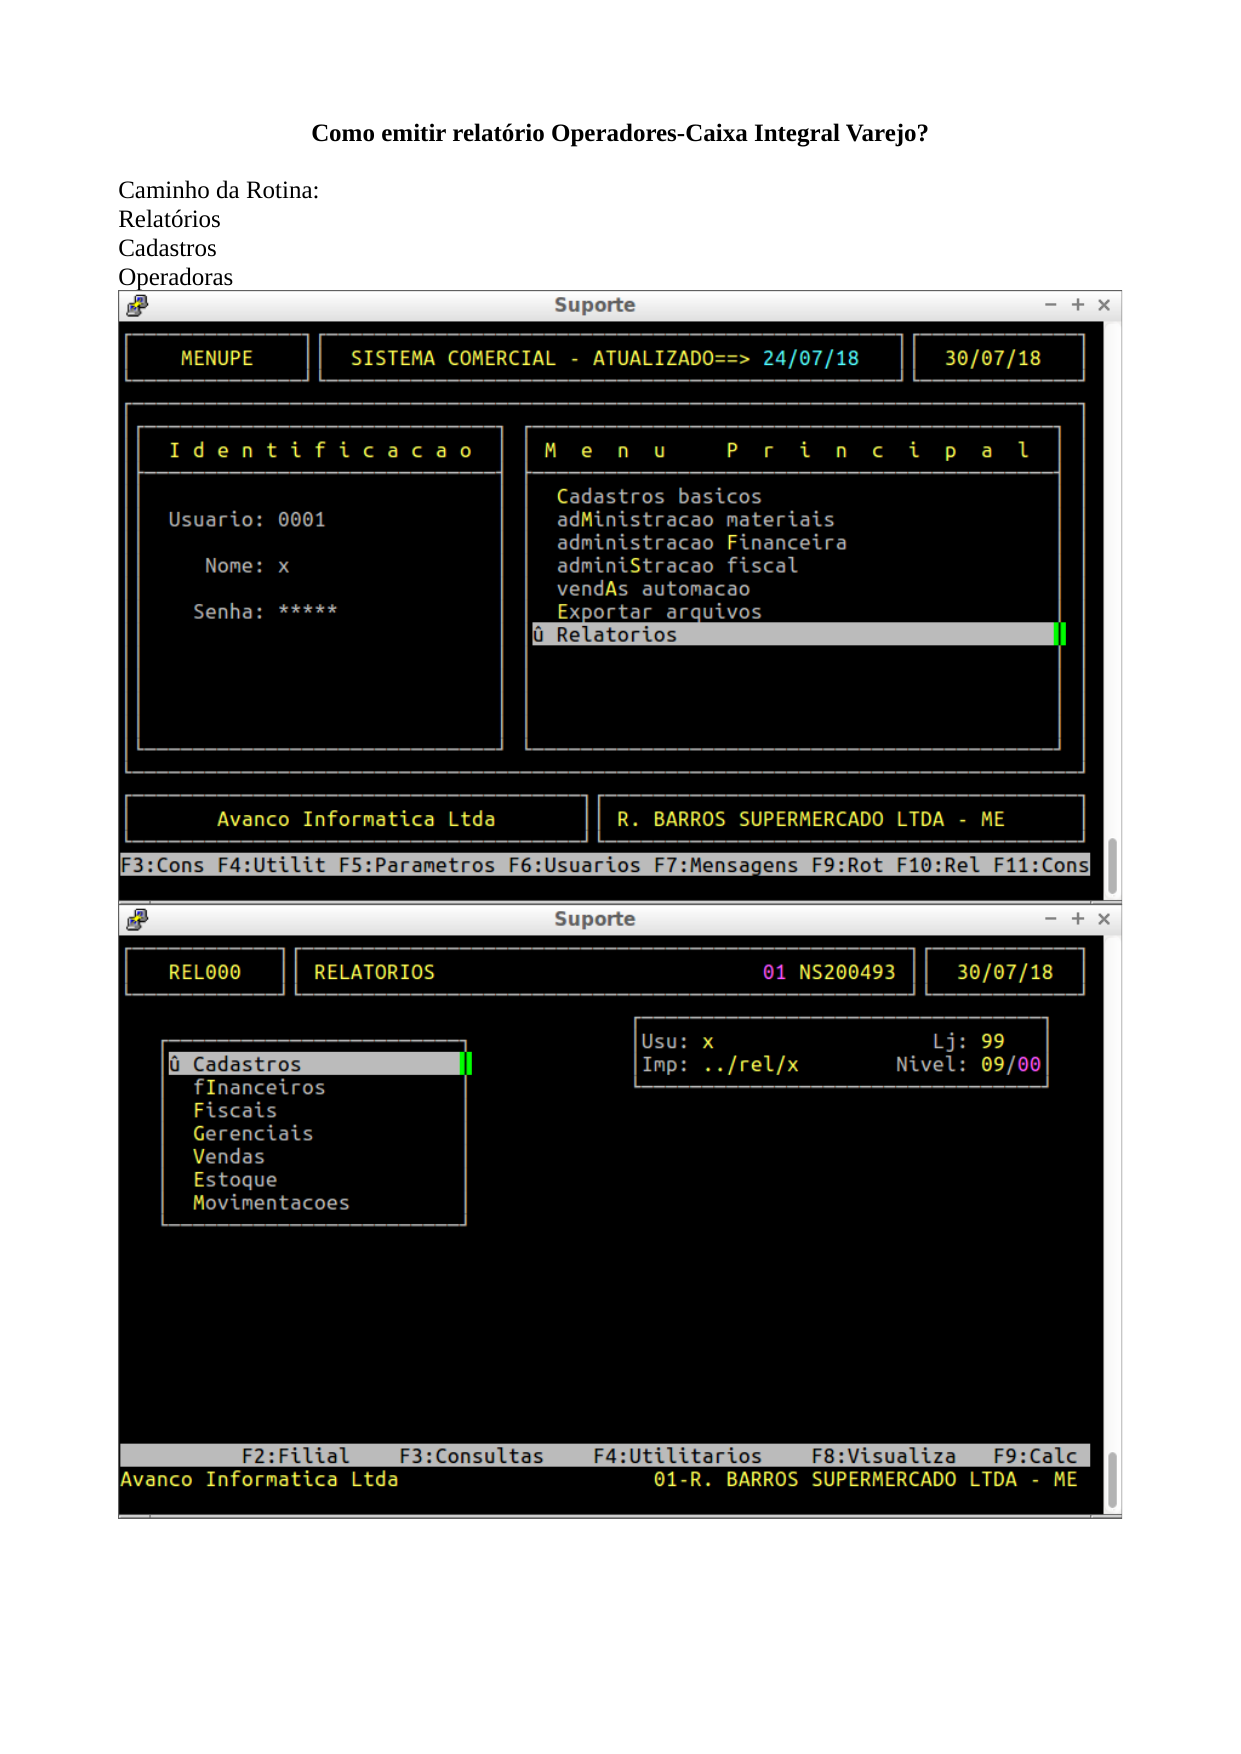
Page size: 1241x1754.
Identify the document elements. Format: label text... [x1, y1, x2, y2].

text Como emitir relatório Operadores-Caixa Integral Varejo? [118, 118, 1122, 147]
picture [118, 290, 1123, 1519]
text Caminho da Rotina: Relatórios Cadastros Operadoras [118, 176, 1122, 290]
